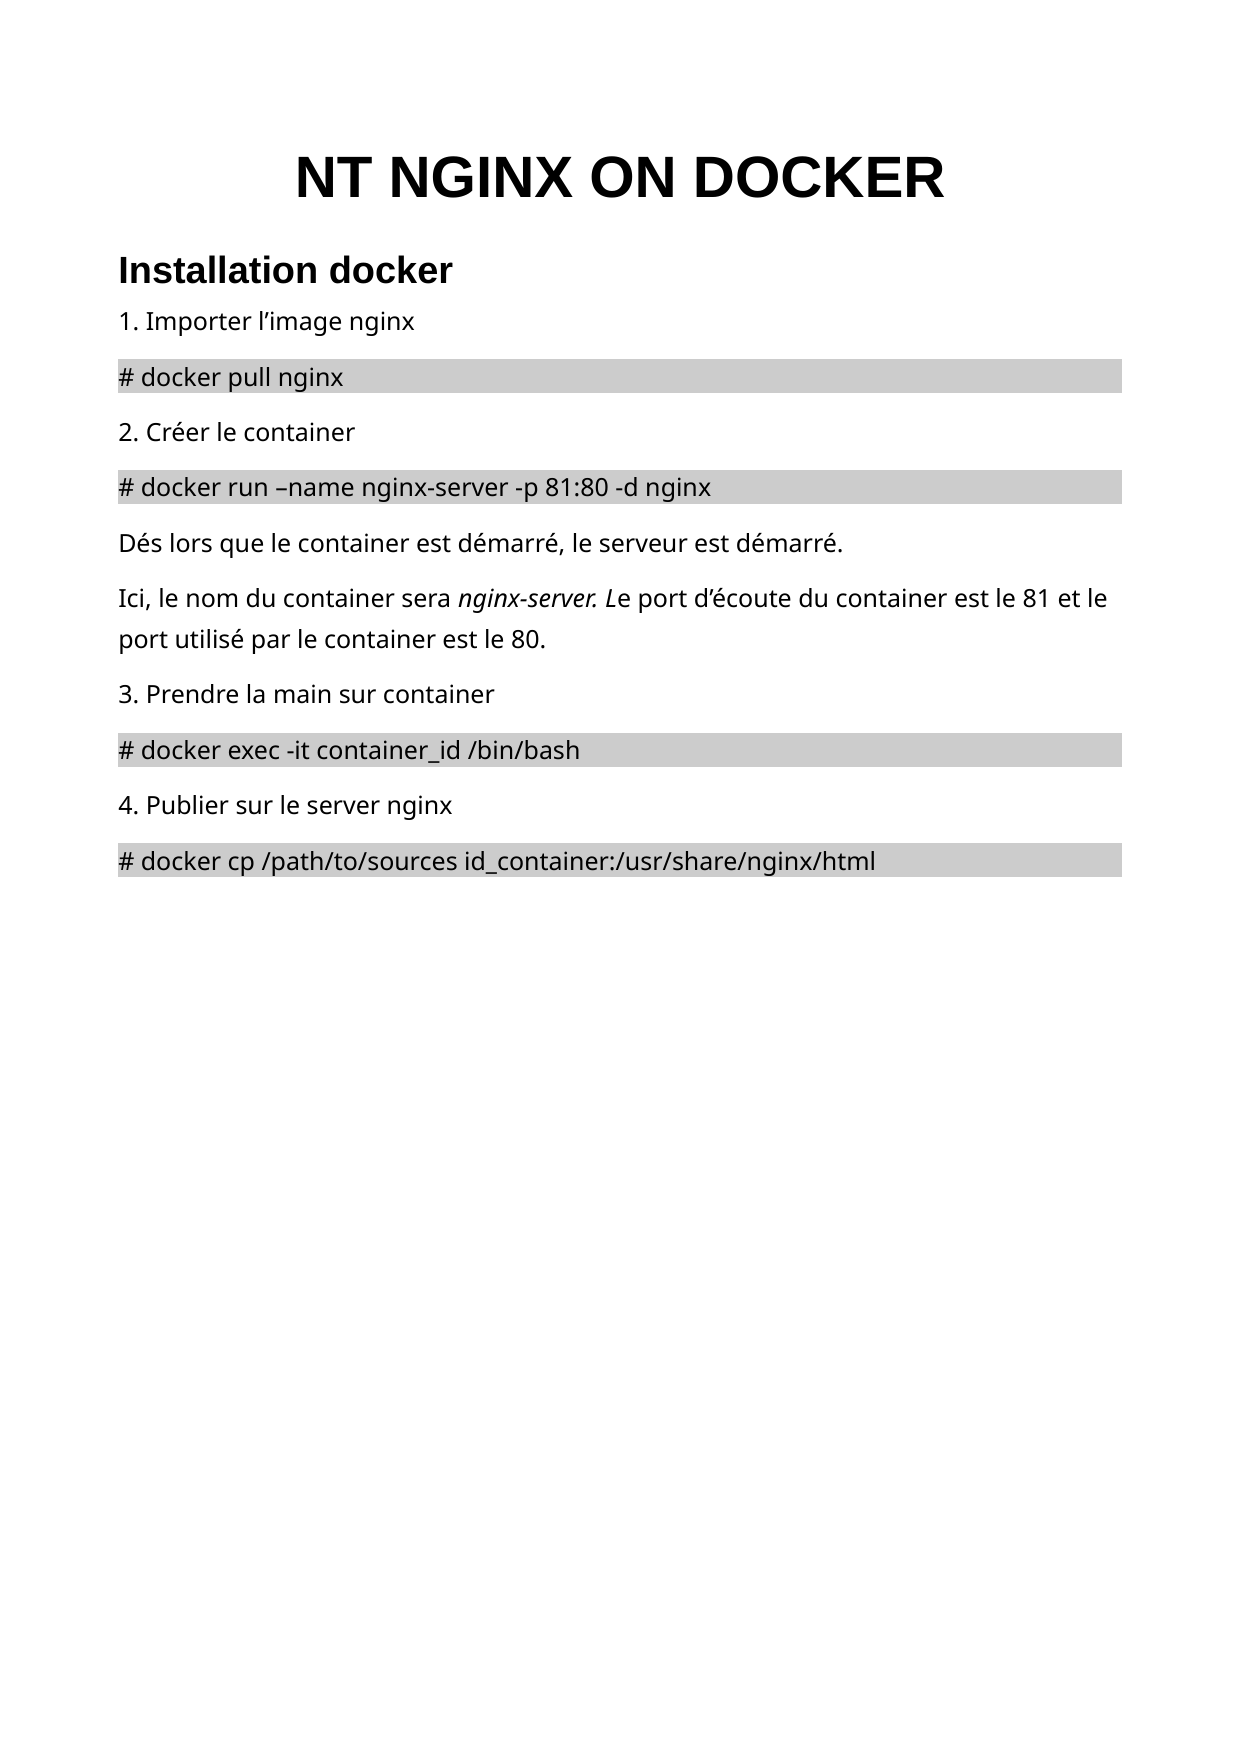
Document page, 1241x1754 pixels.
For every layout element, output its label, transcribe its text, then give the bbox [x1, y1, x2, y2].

title NT NGINX ON DOCKER [118, 143, 1122, 210]
text 2. Créer le container [118, 415, 1122, 449]
text 4. Publier sur le server nginx [118, 788, 1122, 822]
text Dés lors que le container est démarré, le serveur est démarré. [118, 526, 1122, 559]
text # docker pull nginx [344, 359, 1122, 393]
text # docker run –name nginx-server -p 81:80 -d nginx [712, 470, 1122, 504]
text 1. Importer l’image nginx [118, 304, 1122, 338]
subtitle Installation docker [118, 248, 1122, 291]
text # docker cp /path/to/sources id_container:/usr/share/nginx/html [118, 843, 1122, 877]
text # docker exec -it container_id /bin/bash [581, 733, 1122, 767]
text Ici, le nom du container sera nginx-server. Le port d’écoute du container est le 81 et le port utilisé par le container est le 80. [118, 581, 1122, 656]
text 3. Prendre la main sur container [118, 677, 1122, 711]
